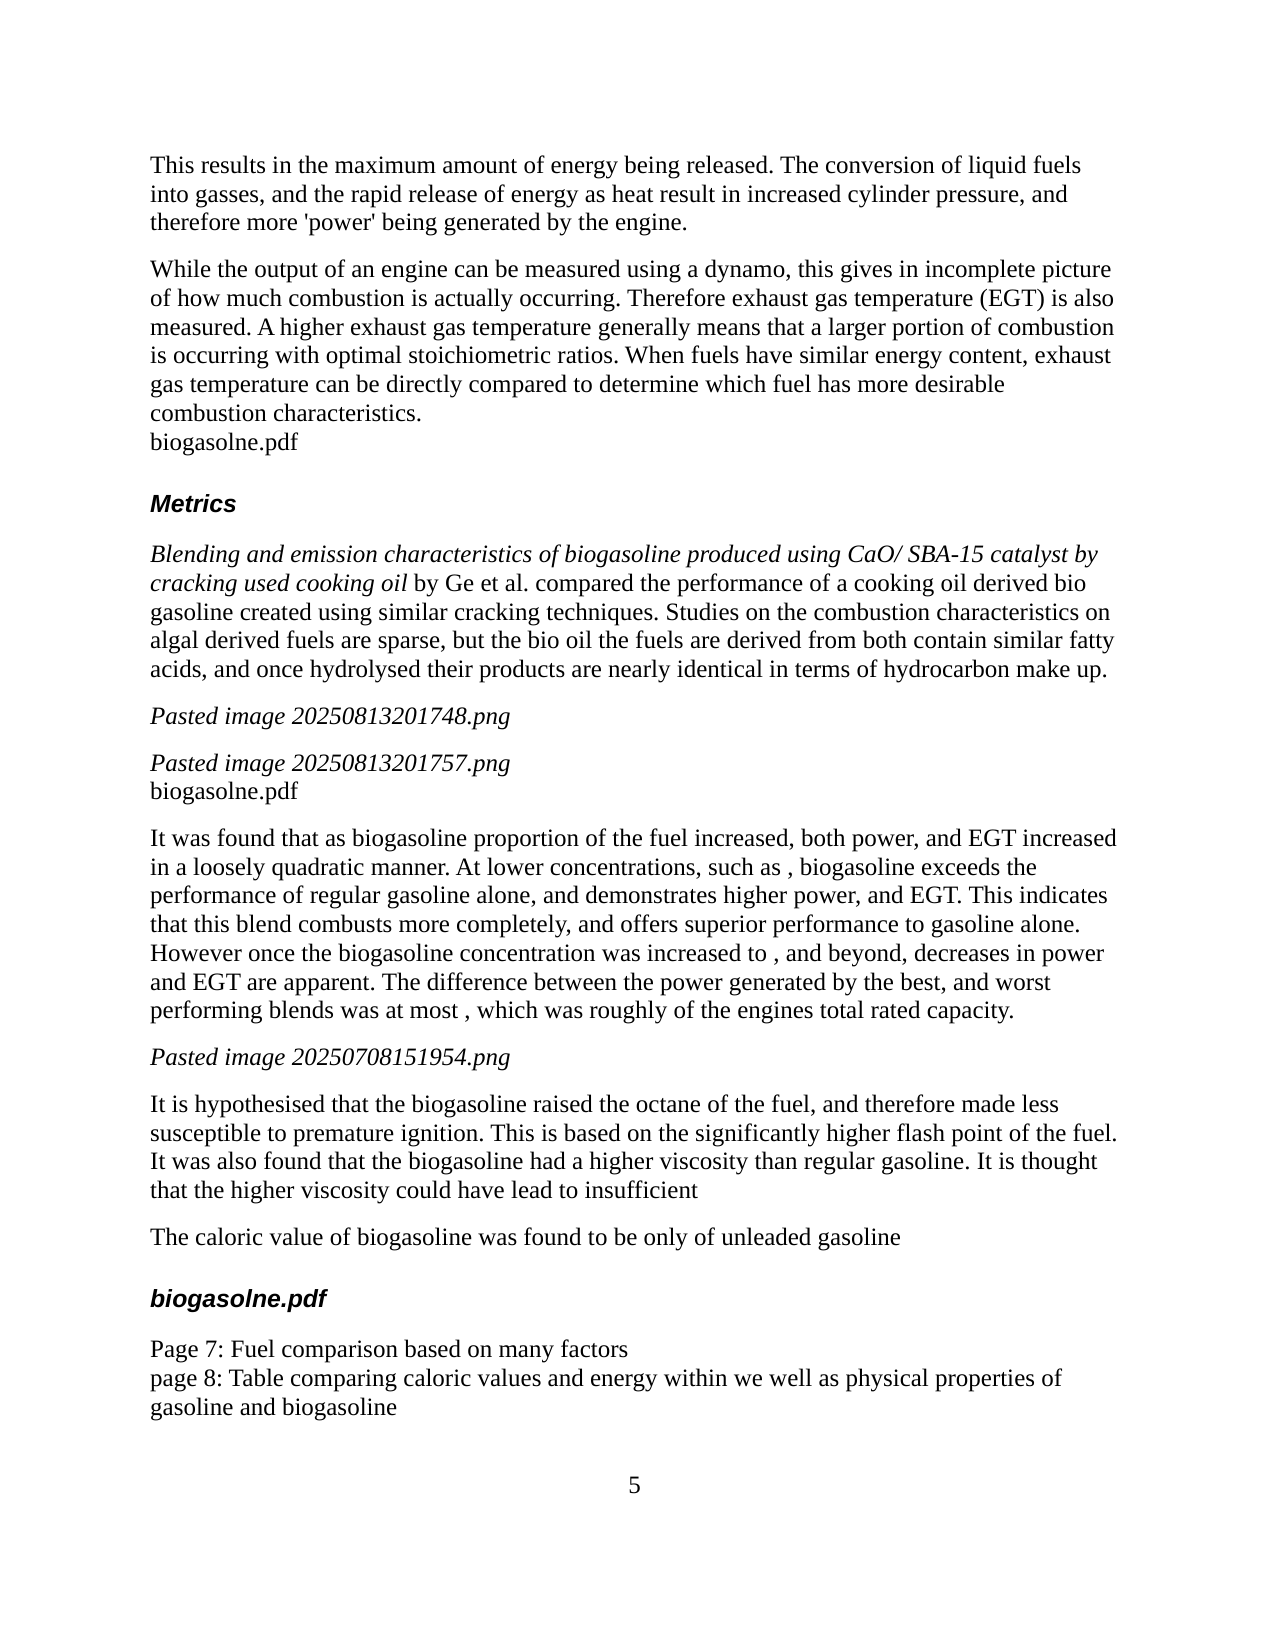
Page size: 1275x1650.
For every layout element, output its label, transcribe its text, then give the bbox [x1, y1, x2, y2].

text While the output of an engine can be measured using a dynamo, this gives in incomplete picture of how much combustion is actually occurring. Therefore exhaust gas temperature (EGT) is also measured. A higher exhaust gas temperature generally means that a larger portion of combustion is occurring with optimal stoichiometric ratios. When fuels have similar energy content, exhaust gas temperature can be directly compared to determine which fuel has more desirable combustion characteristics. biogasolne.pdf [150, 254, 1125, 455]
subtitle biogasolne.pdf [150, 1284, 1125, 1313]
text It is hypothesised that the biogasoline raised the octane of the fuel, and therefore made less susceptible to premature ignition. This is based on the significantly higher flash point of the fuel. It was also found that the biogasoline had a higher viscosity than regular gasoline. It is thought that the higher viscosity could have lead to insufficient [150, 1089, 1125, 1204]
text Pasted image 20250708151954.png [150, 1042, 1125, 1071]
subtitle Metrics [150, 489, 1125, 518]
text Page 7: Fuel comparison based on many factors page 8: Table comparing caloric values and energy within we well as physical properties of gasoline and biogasoline [150, 1334, 1125, 1421]
text Pasted image 20250813201757.png biogasolne.pdf [150, 748, 1125, 805]
text The caloric value of biogasoline was found to be only of unleaded gasoline [150, 1222, 1125, 1251]
text Blending and emission characteristics of biogasoline produced using CaO/ SBA-15 catalyst by cracking used cooking oil by Ge et al. compared the performance of a cooking oil derived bio gasoline created using similar cracking techniques. Studies on the combustion characteristics on algal derived fuels are sparse, but the bio oil the fuels are derived from both contain similar fatty acids, and once hydrolysed their products are nearly identical in terms of hydrocarbon make up. [150, 539, 1125, 683]
text This results in the maximum amount of energy being released. The conversion of liquid fuels into gasses, and the rapid release of energy as heat result in increased cylinder pressure, and therefore more 'power' being generated by the engine. [150, 150, 1125, 236]
text It was found that as biogasoline proportion of the fuel increased, both power, and EGT increased in a loosely quadratic manner. At lower concentrations, such as , biogasoline exceeds the performance of regular gasoline alone, and demonstrates higher power, and EGT. This indicates that this blend combusts more completely, and offers superior performance to gasoline alone. However once the biogasoline concentration was increased to , and beyond, decreases in power and EGT are apparent. The difference between the power generated by the best, and worst performing blends was at most , which was roughly of the engines total rated capacity. [150, 823, 1125, 1024]
text Pasted image 20250813201748.png [150, 701, 1125, 730]
